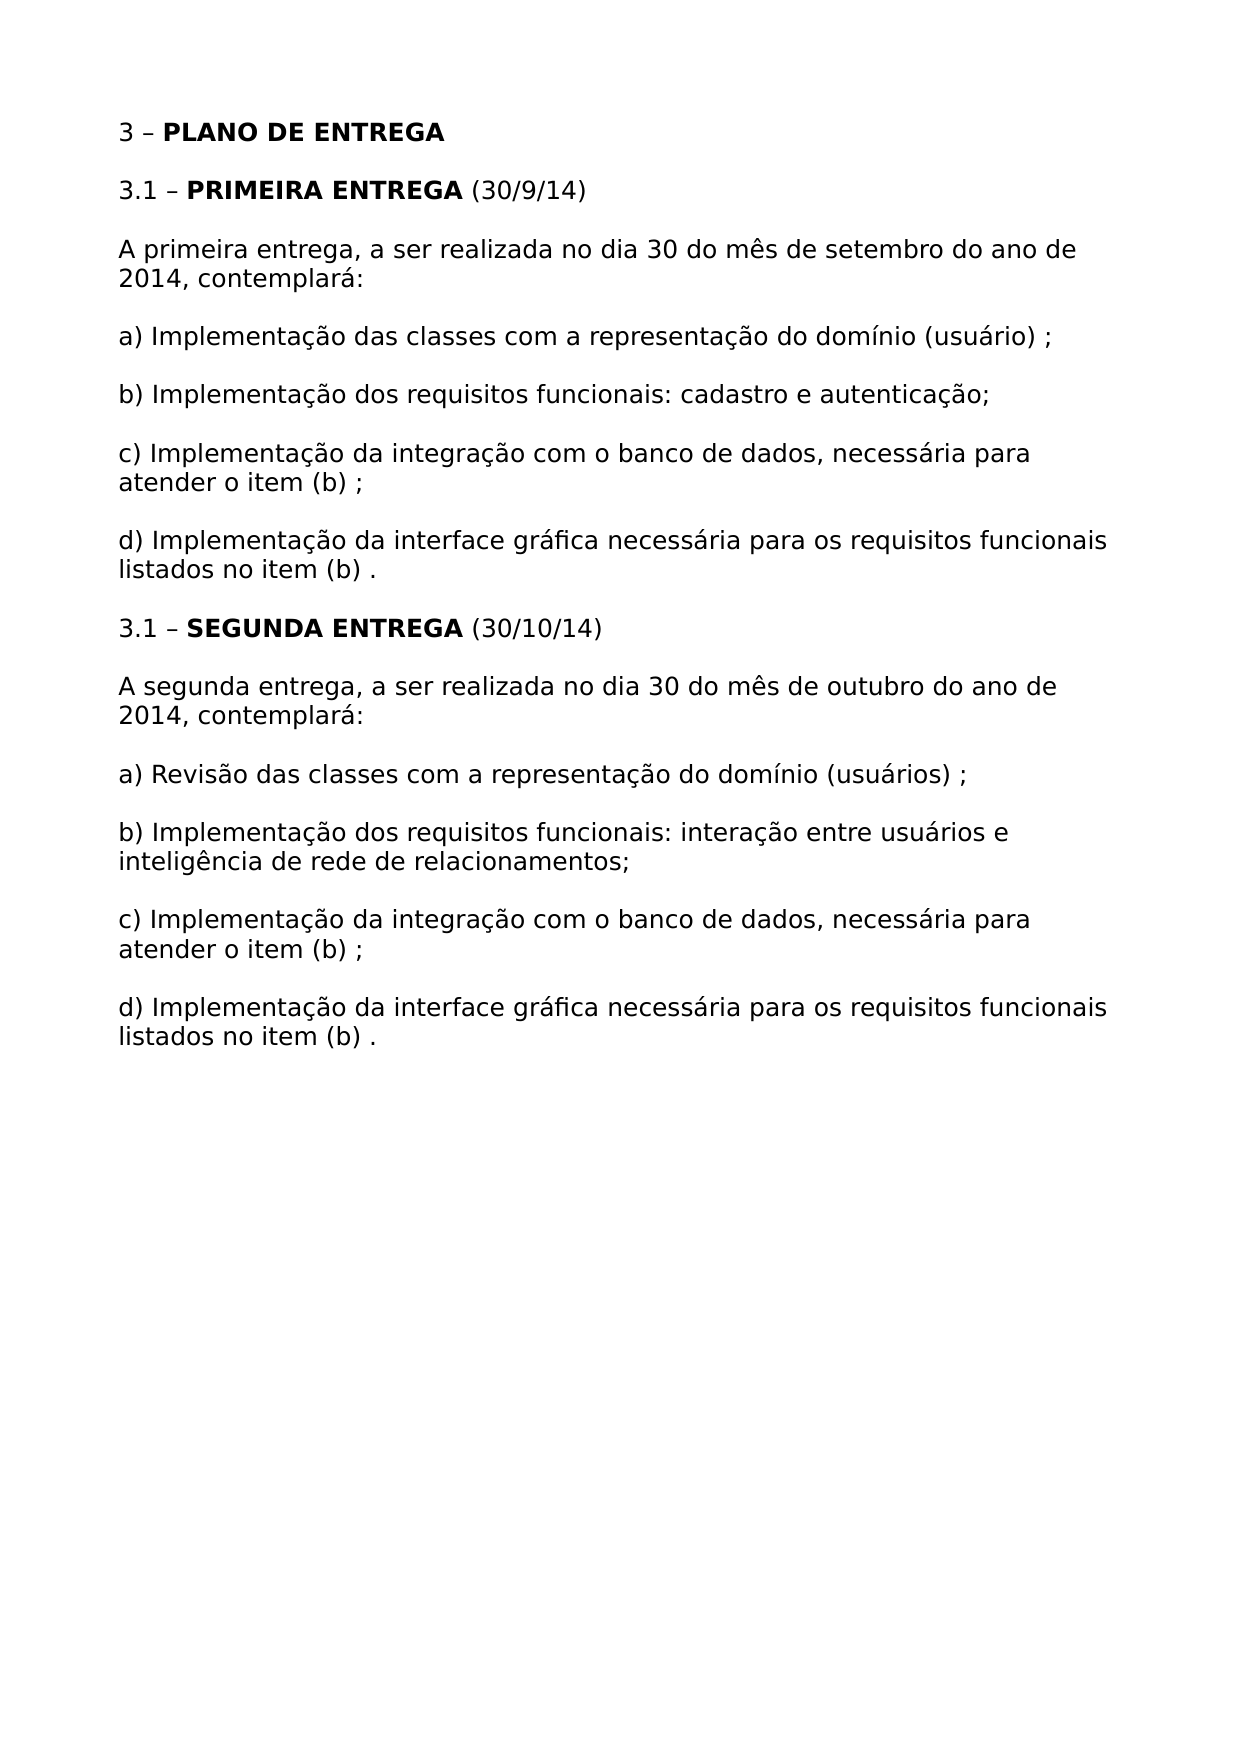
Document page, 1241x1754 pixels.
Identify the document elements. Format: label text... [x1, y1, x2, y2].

text d) Implementação da interface gráfica necessária para os requisitos funcionais listados no item (b) . [118, 526, 1122, 585]
text b) Implementação dos requisitos funcionais: cadastro e autenticação; [118, 381, 1122, 410]
text a) Revisão das classes com a representação do domínio (usuários) ; [118, 760, 1122, 789]
text b) Implementação dos requisitos funcionais: interação entre usuários e inteligência de rede de relacionamentos; [118, 818, 1122, 876]
text 3 – PLANO DE ENTREGA [118, 118, 1122, 147]
text a) Implementação das classes com a representação do domínio (usuário) ; [118, 322, 1122, 351]
text c) Implementação da integração com o banco de dados, necessária para atender o item (b) ; [118, 906, 1122, 964]
text A primeira entrega, a ser realizada no dia 30 do mês de setembro do ano de 2014, contemplará: [118, 235, 1122, 293]
text 3.1 – SEGUNDA ENTREGA (30/10/14) [118, 614, 1122, 643]
text d) Implementação da interface gráfica necessária para os requisitos funcionais listados no item (b) . [118, 993, 1122, 1051]
text A segunda entrega, a ser realizada no dia 30 do mês de outubro do ano de 2014, contemplará: [118, 672, 1122, 731]
text c) Implementação da integração com o banco de dados, necessária para atender o item (b) ; [118, 439, 1122, 497]
text 3.1 – PRIMEIRA ENTREGA (30/9/14) [118, 176, 1122, 206]
